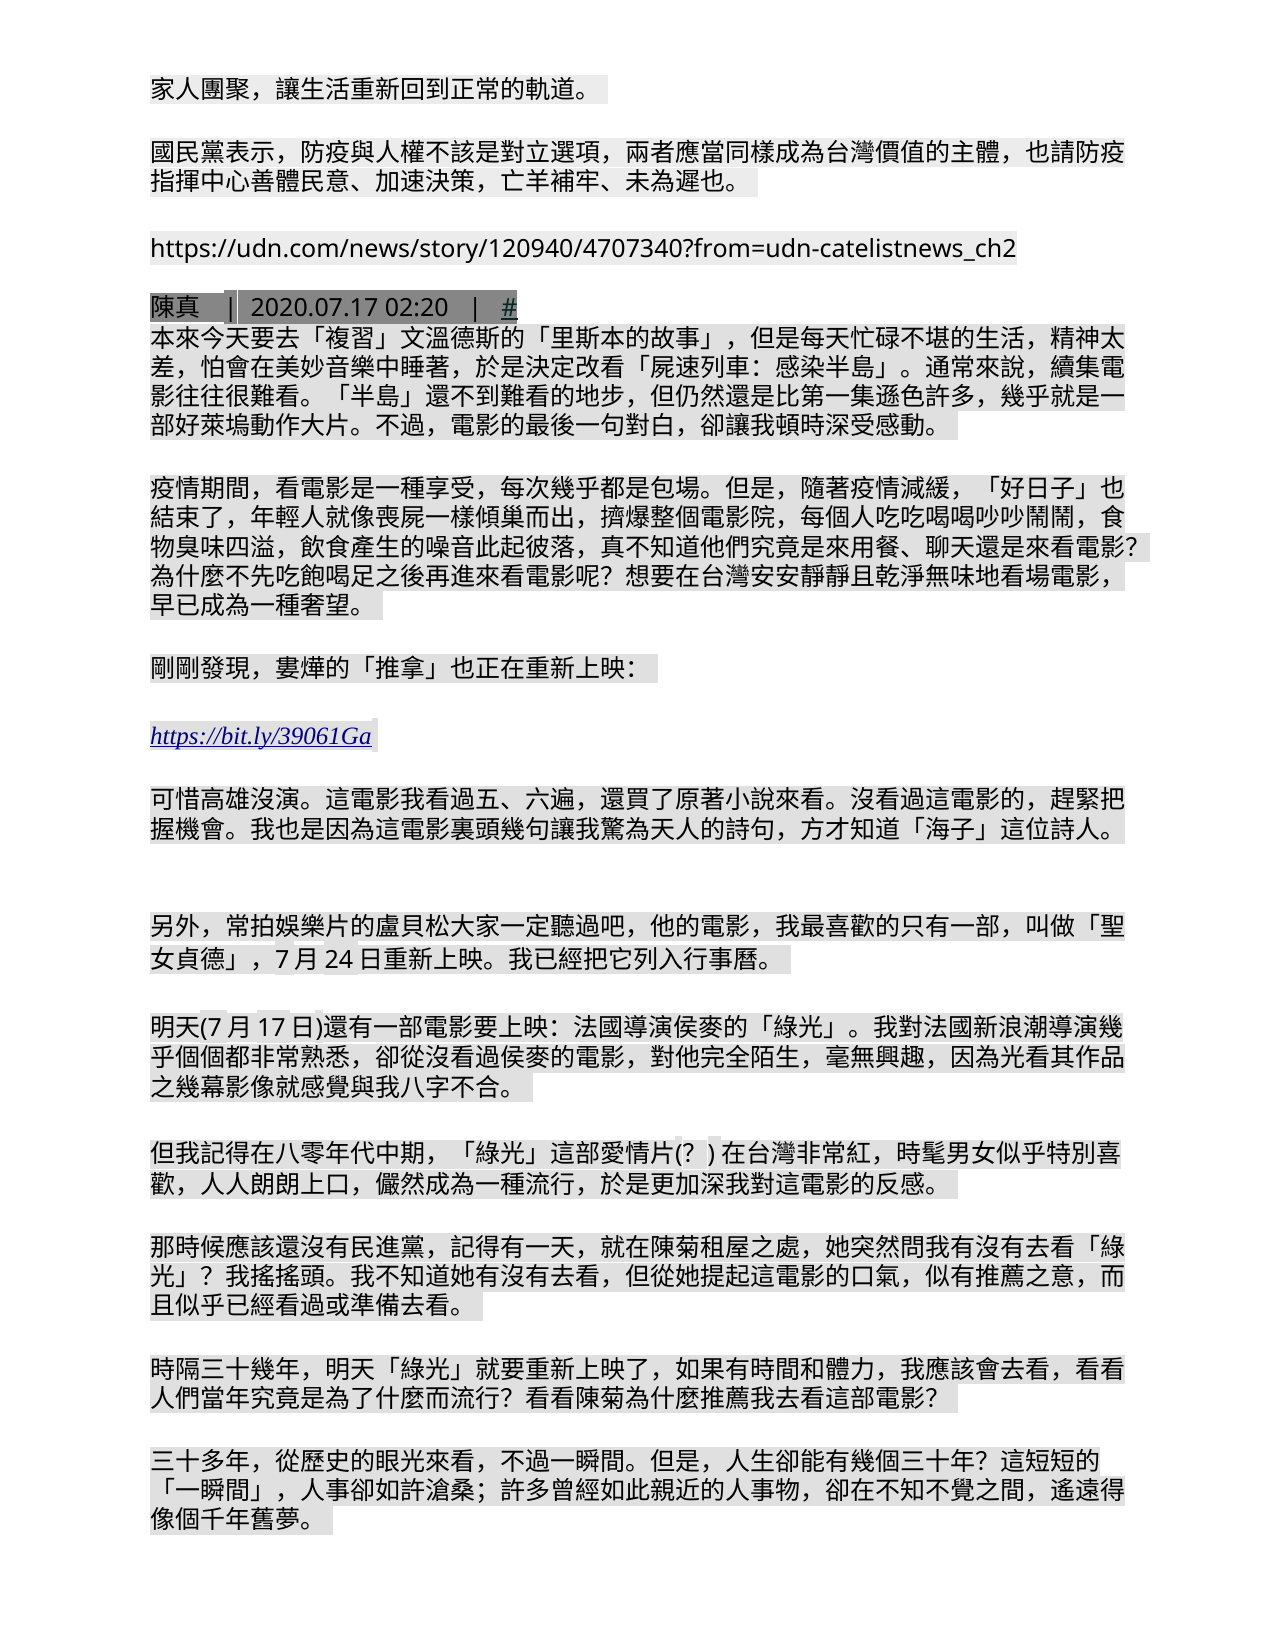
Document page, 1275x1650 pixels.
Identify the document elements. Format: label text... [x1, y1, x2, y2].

text 陳真 | 2020.07.17 02:20 | # [150, 290, 1125, 324]
text 弄了老半天大家反對小明們回國的原因好像已經和疫情無關了，變成是因為當初小明們當初入了大陸戶籍，所以要懲罰他們，不讓他們回來。 老天爺啊，而且從ptt上的留言來看，好像很多人還不知道小明們和他父母在疫情爆發前就已經在台灣定居，就學、排隊等台灣身分證了，只是過年時到大陸探親、旅遊，結果被政策意外困在大陸罷了。 一堆網友一直在網路上說滾回大陸、他爸媽為何不到大陸去陪她、北京戶口真好為何要回來等等這些莫名其妙的話，看了讓人真的是頭皮發麻的，到底這些年台灣人到底是接收到哪些資訊啊？這股對大陸和其相關的人事物（陸配、陸生）莫名其妙的仇恨感到底是如合出現的？想都想不通。 最後有件事覺得感到蠻奇怪的，為何電視、報紙、網路對這件事沒有太多的報導？好像有人事先打招呼似的。 以下是ptt上對於小明這件事，網友們的討論和看法 https://www.ptt.cc/bbs/Gossiping/M.1594897288.A.1A0.html https://www.ptt.cc/bbs/Gossiping/search?q=小明 裡面的留言看了會讓人懷疑這個世界的。 ＝＝＝＝＝＝＝＝＝＝＝＝＝＝＝＝＝＝＝＝＝＝＝＝＝＝＝＝＝＝＝＝＝＝＝＝＝＝＝＝ 國民黨再呼籲：速讓所有小明回家吧！ 2020-07-16 18:26 聯合報 / 記者王寓中／台北即時報導 陳時中昨（15日）宣布，今起二歲以下持我國居留證陸籍子女可入境。圖／指揮中心提供 「防疫與人權不該是對立選項：盡速讓所有小明回家吧！」7月15日疫情指揮中心宣布歡迎兩歲以下的小小明回家，國民黨今天再度呼籲呼籲政府盡速採取行動，以兩個禮拜為周期，分批次、分地區採取開放回台之申請，並對因為防疫隔離受到影響的對象提供行政救濟的選項，讓小明們清楚知道哪一天可以與家人團聚，讓生活重新回到正常的軌道。 國民黨表示，7月12日北車大廳搖身成為「微笑大廳」，這個改變讓我們大家值得驕傲，因為台灣展現對移工的多元包容而感動。然而，在面對因為疫情管制而仍在他鄉漂泊的小明們，為什麼台灣要板起面孔搖頭說不？ 國民黨質疑，究竟是什麼道理讓民進黨政府持續堅持現有嚴苛的隔離作為？國民黨認為民進黨政府以血統劃分身分的二元化態度，這種雙重標準的人道關懷，只不過是將簡單人權問題政治化、意識形態化的表現，真正的進步民主應是將人權的普世價值超越於敵我、族群之上。 國民黨表示，僅開放兩歲以下之小小明申請返台，防疫中心雖是朝向正確方向跨出步伐，但對多數早已選擇台灣的民主、教育制度、生活方式且取得長期居留證的小明們，他們更需要繼續就學、就業、考證照，完成他們的夢想，甚至在幾天後，他們就會因為今年在台居留不滿183天，必須再延一年獲得台灣戶籍，這些才是最急迫需要返台的一群。 國民黨呼籲政府儘速採取行動，以兩個禮拜為周期，分批次、分地區採取開放回台之申請，並對因為防疫隔離受到影響的對象提供行政救濟的選項，讓小明們清楚知道哪一天可以與家人團聚，讓生活重新回到正常的軌道。 國民黨表示，防疫與人權不該是對立選項，兩者應當同樣成為台灣價值的主體，也請防疫指揮中心善體民意、加速決策，亡羊補牢、未為遲也。 https://udn.com/news/story/120940/4707340?from=udn-catelistnews_ch2 [150, 75, 1125, 265]
text 本來今天要去「複習」文溫德斯的「里斯本的故事」，但是每天忙碌不堪的生活，精神太差，怕會在美妙音樂中睡著，於是決定改看「屍速列車：感染半島」。通常來說，續集電影往往很難看。「半島」還不到難看的地步，但仍然還是比第一集遜色許多，幾乎就是一部好萊塢動作大片。不過，電影的最後一句對白，卻讓我頓時深受感動。 疫情期間，看電影是一種享受，每次幾乎都是包場。但是，隨著疫情減緩，「好日子」也結束了，年輕人就像喪屍一樣傾巢而出，擠爆整個電影院，每個人吃吃喝喝吵吵鬧鬧，食物臭味四溢，飲食產生的噪音此起彼落，真不知道他們究竟是來用餐、聊天還是來看電影？為什麼不先吃飽喝足之後再進來看電影呢？想要在台灣安安靜靜且乾淨無味地看場電影，早已成為一種奢望。 剛剛發現，婁燁的「推拿」也正在重新上映： https://bit.ly/39061Ga 可惜高雄沒演。這電影我看過五、六遍，還買了原著小說來看。沒看過這電影的，趕緊把握機會。我也是因為這電影裏頭幾句讓我驚為天人的詩句，方才知道「海子」這位詩人。 另外，常拍娛樂片的盧貝松大家一定聽過吧，他的電影，我最喜歡的只有一部，叫做「聖女貞德」，7月24日重新上映。我已經把它列入行事曆。 明天(7月17日)還有一部電影要上映：法國導演侯麥的「綠光」。我對法國新浪潮導演幾乎個個都非常熟悉，卻從沒看過侯麥的電影，對他完全陌生，毫無興趣，因為光看其作品之幾幕影像就感覺與我八字不合。 但我記得在八零年代中期，「綠光」這部愛情片(？) 在台灣非常紅，時髦男女似乎特別喜歡，人人朗朗上口，儼然成為一種流行，於是更加深我對這電影的反感。 那時候應該還沒有民進黨，記得有一天，就在陳菊租屋之處，她突然問我有沒有去看「綠光」？我搖搖頭。我不知道她有沒有去看，但從她提起這電影的口氣，似有推薦之意，而且似乎已經看過或準備去看。 時隔三十幾年，明天「綠光」就要重新上映了，如果有時間和體力，我應該會去看，看看人們當年究竟是為了什麼而流行？看看陳菊為什麼推薦我去看這部電影？ 三十多年，從歷史的眼光來看，不過一瞬間。但是，人生卻能有幾個三十年？這短短的「一瞬間」，人事卻如許滄桑；許多曾經如此親近的人事物，卻在不知不覺之間，遙遠得像個千年舊夢。 電影、文學或音樂，對我有一種「編年」效果，就像寫日記一樣，在不同時間點各自留下某種記憶連結。比方說，我記得2006年年底回台定居，看的第一部電影就是張藝謀的「滿城盡帶黃金甲」，片尾出現主題曲「菊花台」，它的歌詞，彷彿就是在訴說我的心境一般：「我一生在紙上，被風吹亂...凋謝的世道上，命運不堪」。 當時，為了照顧病重的父親，頭一次買手機，方便緊急連繫。我還記得在手機上輸入的第一行字就是「菊花台」的歌詞中「命運不堪」的這句英文翻譯--A fate hard to swallow。命運之苦，實在難以吞嚥。 我父親臥病十年，飽受折磨。至於我，擔驚受怕，日夜操勞，同樣也是煉獄般的十年。 29 年前的今天 (7月16日)，我當時工作的林口長庚醫院對我發出病危通知，並且完全不顧我的警告，擅自找到我的父母，告知病危消息。 八零年代的政治是恐怖高壓的尾聲，黨國不僅僅是對付你，更是經常會在言語之間有意無意以你的家人之安危做為一種威脅。1989年，我成為叛亂犯，為了避免牽連家人，我脫離家庭，父母不知我的下落。畢竟天底下有哪個爸爸媽媽能夠忍受自己的小孩在白色恐怖中成為叛亂犯？甚至當時黨外圈中與媒體到處盛傳我將自焚反抗，天底下有哪個爸爸媽媽能夠忍受聽到這些消息？ 我告知院方，切勿與我父母連繫，切勿告知我的病情，因為我媽有嚴重心臟病，她撐不住這一連串打擊。但院方依舊偷偷不知道透過什麼方法，竟然連繫到我的父母。 隔天，7月17日，親子重逢。第三天，7月19日，竟成為我的斷腸日。據父親說，我媽離開林口長庚後回到台南，十分憂愁，整整兩天完全無法入眠，旋即中風過世。 那天，在接到家裏打來病房的電話後，我扯掉身上所有管子，拒絕一切治療，要求立即辦理自動出院。院方說，我必須接受開刀，我若出院，性命難保。但我仍然堅持出院。從台北回到台南家中，在大門口迎接我的是母親的遺體，右側臉頰有一道很長的淚痕，我把它輕輕拂去，這是我為我媽所做的最後一件事。 不管怎麼改朝換代，我很不幸一直處於極少數的一方，宛如異類怪物，經常面對排山倒海一般的各種冷嘲熱諷與羞辱甚至造謠抹黑，數十年如一日。我有時想起人們或褒或貶甚至充滿訕笑鄙夷的各種自以為是的嘴臉，難免惆悵；與其說厭惡，不如說憐憫。因為，你我的生命其實是一樣的，我們遲早都得心碎，遲早都得面對生命的無數悲劇。 [150, 324, 1125, 1569]
